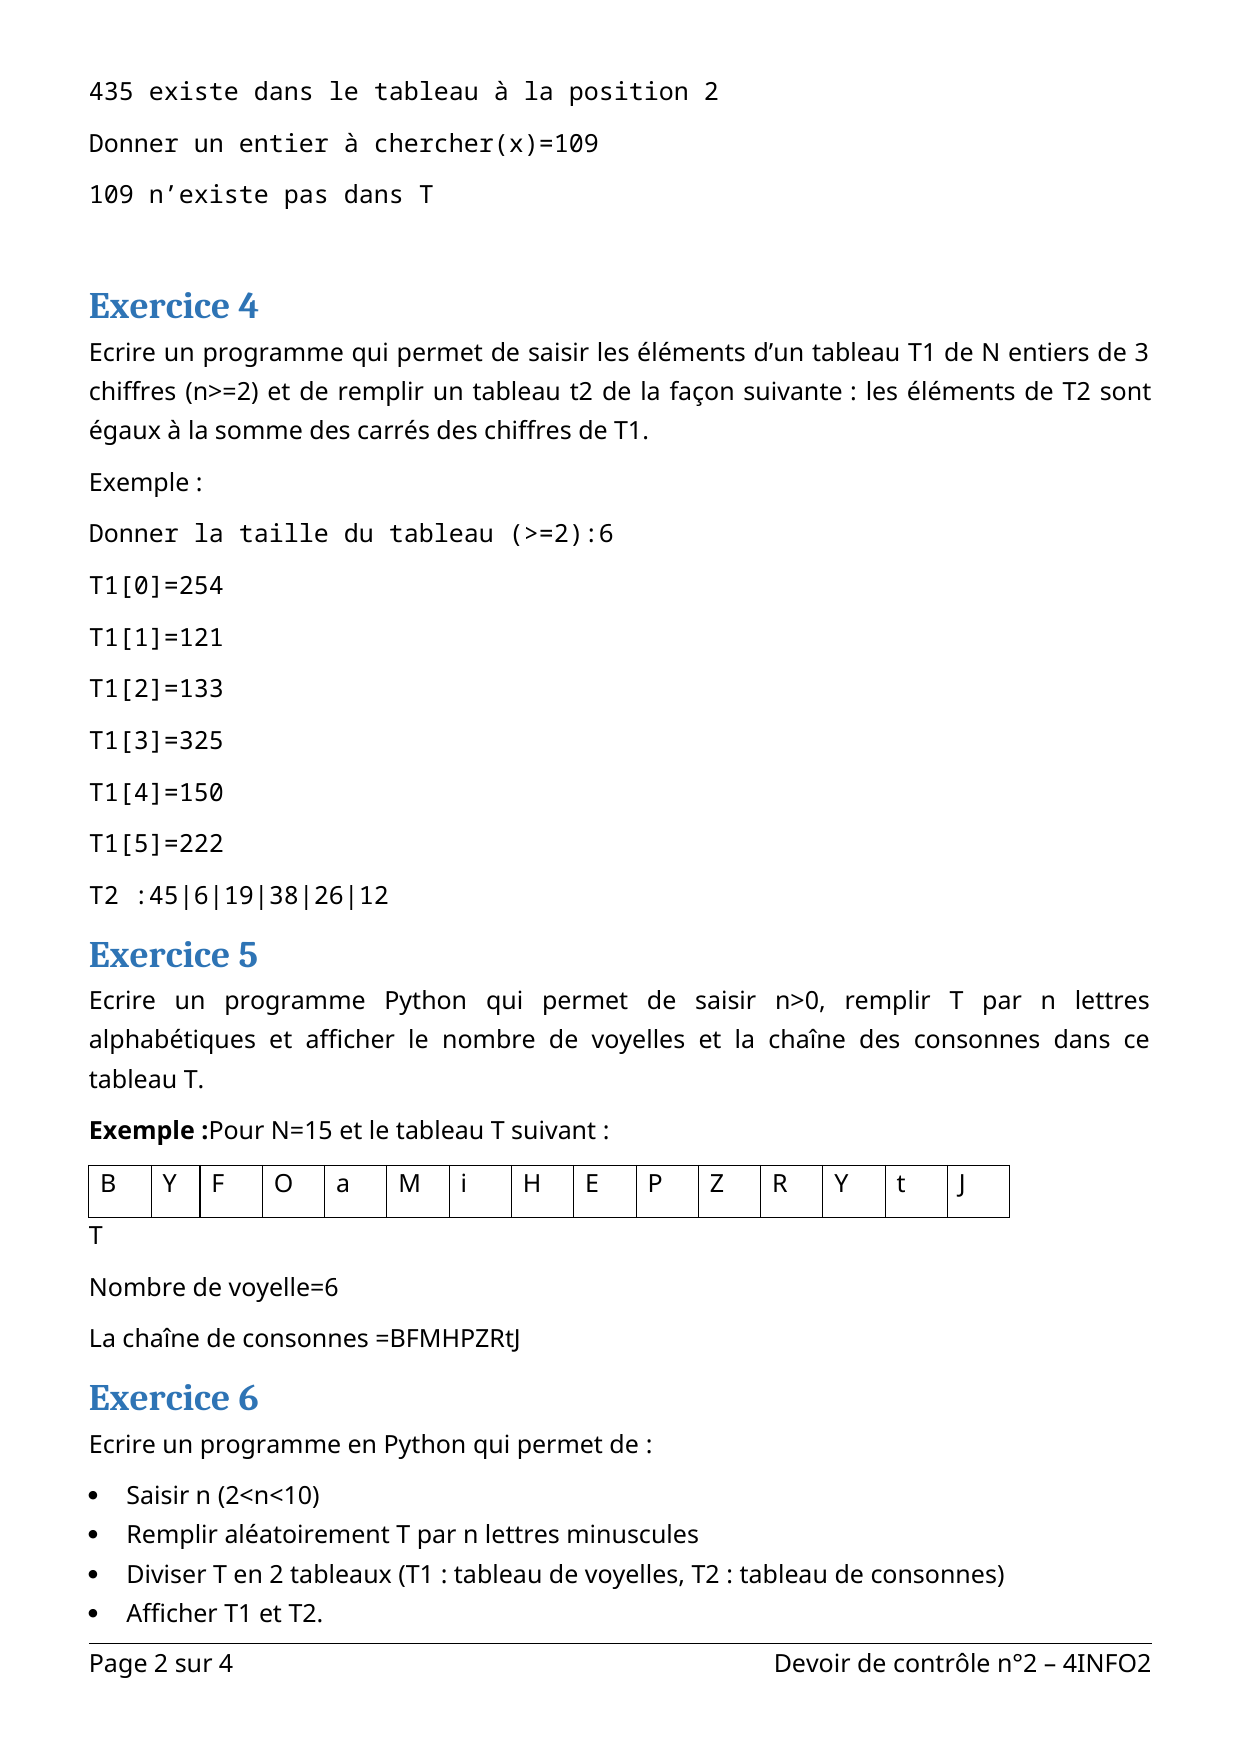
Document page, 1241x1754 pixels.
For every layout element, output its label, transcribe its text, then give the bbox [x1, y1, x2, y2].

table_header P [637, 1166, 698, 1217]
text Donner un entier à chercher(x)=109 [89, 126, 1152, 159]
table_header B [89, 1166, 151, 1217]
list Saisir n (2<n<10) [89, 1478, 1152, 1512]
table_header H [512, 1166, 573, 1217]
text T1[3]=325 [89, 723, 1152, 757]
subtitle Exercice 4 [89, 285, 1152, 328]
subtitle Exercice 5 [89, 933, 1152, 977]
table_header R [761, 1166, 822, 1217]
text Ecrire un programme qui permet de saisir les éléments d’un tableau T1 de N entiers de 3 chiffres (n>=2) et de remplir un tableau t2 de la façon suivante : les éléments de T2 sont égaux à la somme des carrés des chiffres de T1. [89, 334, 1152, 447]
text T1[1]=121 [89, 619, 1152, 653]
table_header O [263, 1166, 324, 1217]
text T1[4]=150 [89, 774, 1152, 808]
list Diviser T en 2 tableaux (T1 : tableau de voyelles, T2 : tableau de consonnes) [89, 1556, 1152, 1590]
text 109 n’existe pas dans T [89, 177, 1152, 211]
list Remplir aléatoirement T par n lettres minuscules [89, 1517, 1152, 1551]
text T1[0]=254 [89, 568, 1152, 602]
table_header a [325, 1166, 386, 1217]
text Exemple :Pour N=15 et le tableau T suivant : [89, 1113, 1152, 1147]
table_header Y [823, 1166, 885, 1217]
subtitle Exercice 6 [89, 1377, 1152, 1420]
text T2 :45|6|19|38|26|12 [89, 878, 1152, 912]
table_header F [201, 1166, 262, 1217]
text T [89, 1218, 1152, 1252]
table_header Y [152, 1166, 199, 1217]
text La chaîne de consonnes =BFMHPZRtJ [89, 1321, 1152, 1355]
list Afficher T1 et T2. [89, 1596, 1152, 1629]
table_header E [574, 1166, 636, 1217]
table_header t [886, 1166, 947, 1217]
text T1[5]=222 [89, 826, 1152, 860]
text 435 existe dans le tableau à la position 2 [89, 74, 1152, 108]
table_header J [948, 1166, 1009, 1217]
table_header Z [699, 1166, 760, 1217]
text Ecrire un programme en Python qui permet de : [89, 1426, 1152, 1460]
table_header i [450, 1166, 511, 1217]
text Donner la taille du tableau (>=2):6 [89, 516, 1152, 550]
text Ecrire un programme Python qui permet de saisir n>0, remplir T par n lettres alphabétiques et afficher le nombre de voyelles et la chaîne des consonnes dans ce tableau T. [89, 983, 1152, 1095]
text Exemple : [89, 464, 1152, 498]
text T1[2]=133 [89, 671, 1152, 705]
text Nombre de voyelle=6 [89, 1269, 1152, 1303]
table_header M [387, 1166, 449, 1217]
